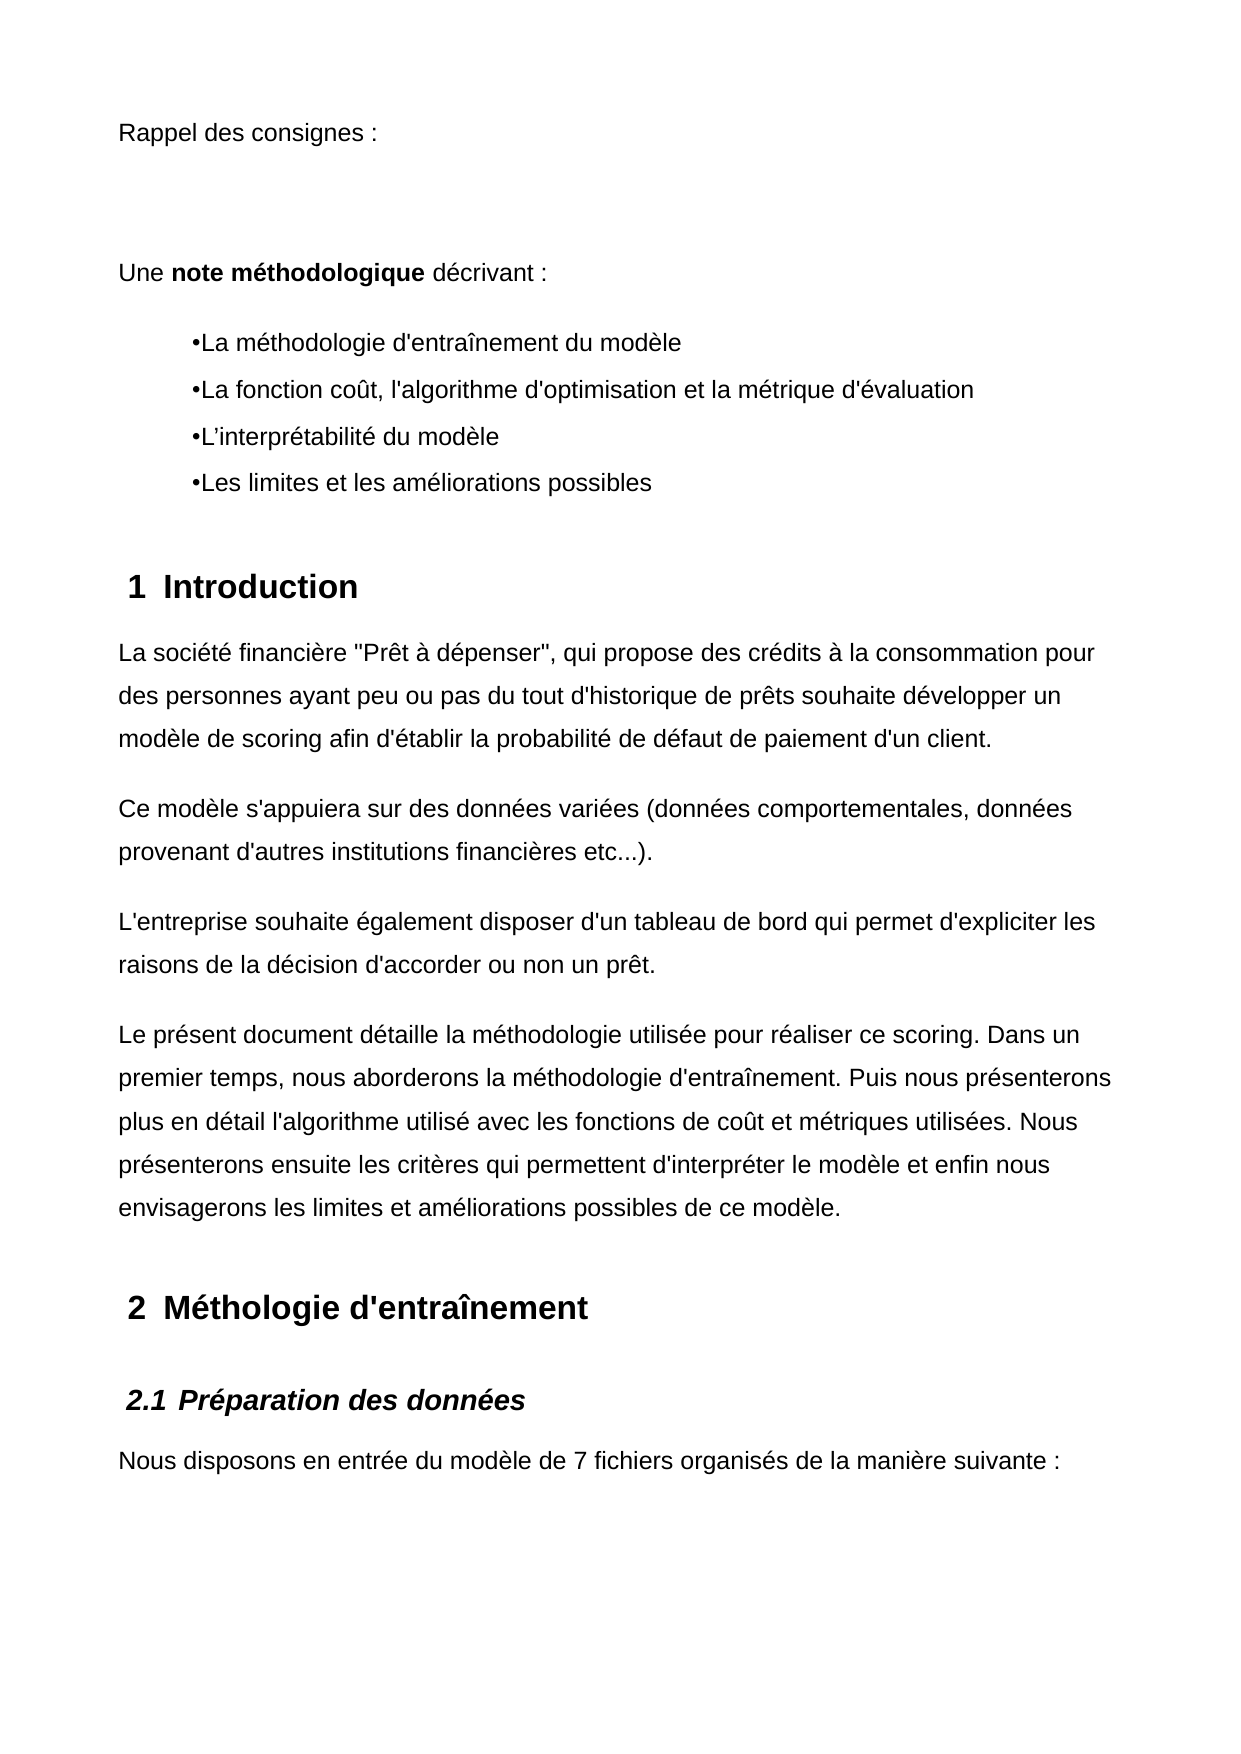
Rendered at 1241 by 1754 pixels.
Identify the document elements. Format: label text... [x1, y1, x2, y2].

list Les limites et les améliorations possibles [118, 468, 1122, 497]
text Une note méthodologique décrivant : [118, 258, 1122, 287]
subtitle Préparation des données [118, 1383, 1122, 1417]
list L’interprétabilité du modèle [118, 422, 1122, 451]
subtitle Introduction [118, 567, 1122, 606]
text Rappel des consignes : [118, 118, 1122, 147]
text Nous disposons en entrée du modèle de 7 fichiers organisés de la manière suivante : [118, 1446, 1122, 1475]
list La méthodologie d'entraînement du modèle [118, 328, 1122, 357]
text La société financière "Prêt à dépenser", qui propose des crédits à la consommation pour des personnes ayant peu ou pas du tout d'historique de prêts souhaite développer un modèle de scoring afin d'établir la probabilité de défaut de paiement d'un client. [118, 637, 1122, 752]
text Ce modèle s'appuiera sur des données variées (données comportementales, données provenant d'autres institutions financières etc...). [118, 794, 1122, 866]
subtitle Méthologie d'entraînement [118, 1288, 1122, 1327]
text Le présent document détaille la méthodologie utilisée pour réaliser ce scoring. Dans un premier temps, nous aborderons la méthodologie d'entraînement. Puis nous présenterons plus en détail l'algorithme utilisé avec les fonctions de coût et métriques utilisées. Nous présenterons ensuite les critères qui permettent d'interpréter le modèle et enfin nous envisagerons les limites et améliorations possibles de ce modèle. [118, 1020, 1122, 1222]
list La fonction coût, l'algorithme d'optimisation et la métrique d'évaluation [118, 375, 1122, 404]
text L'entreprise souhaite également disposer d'un tableau de bord qui permet d'expliciter les raisons de la décision d'accorder ou non un prêt. [118, 907, 1122, 979]
